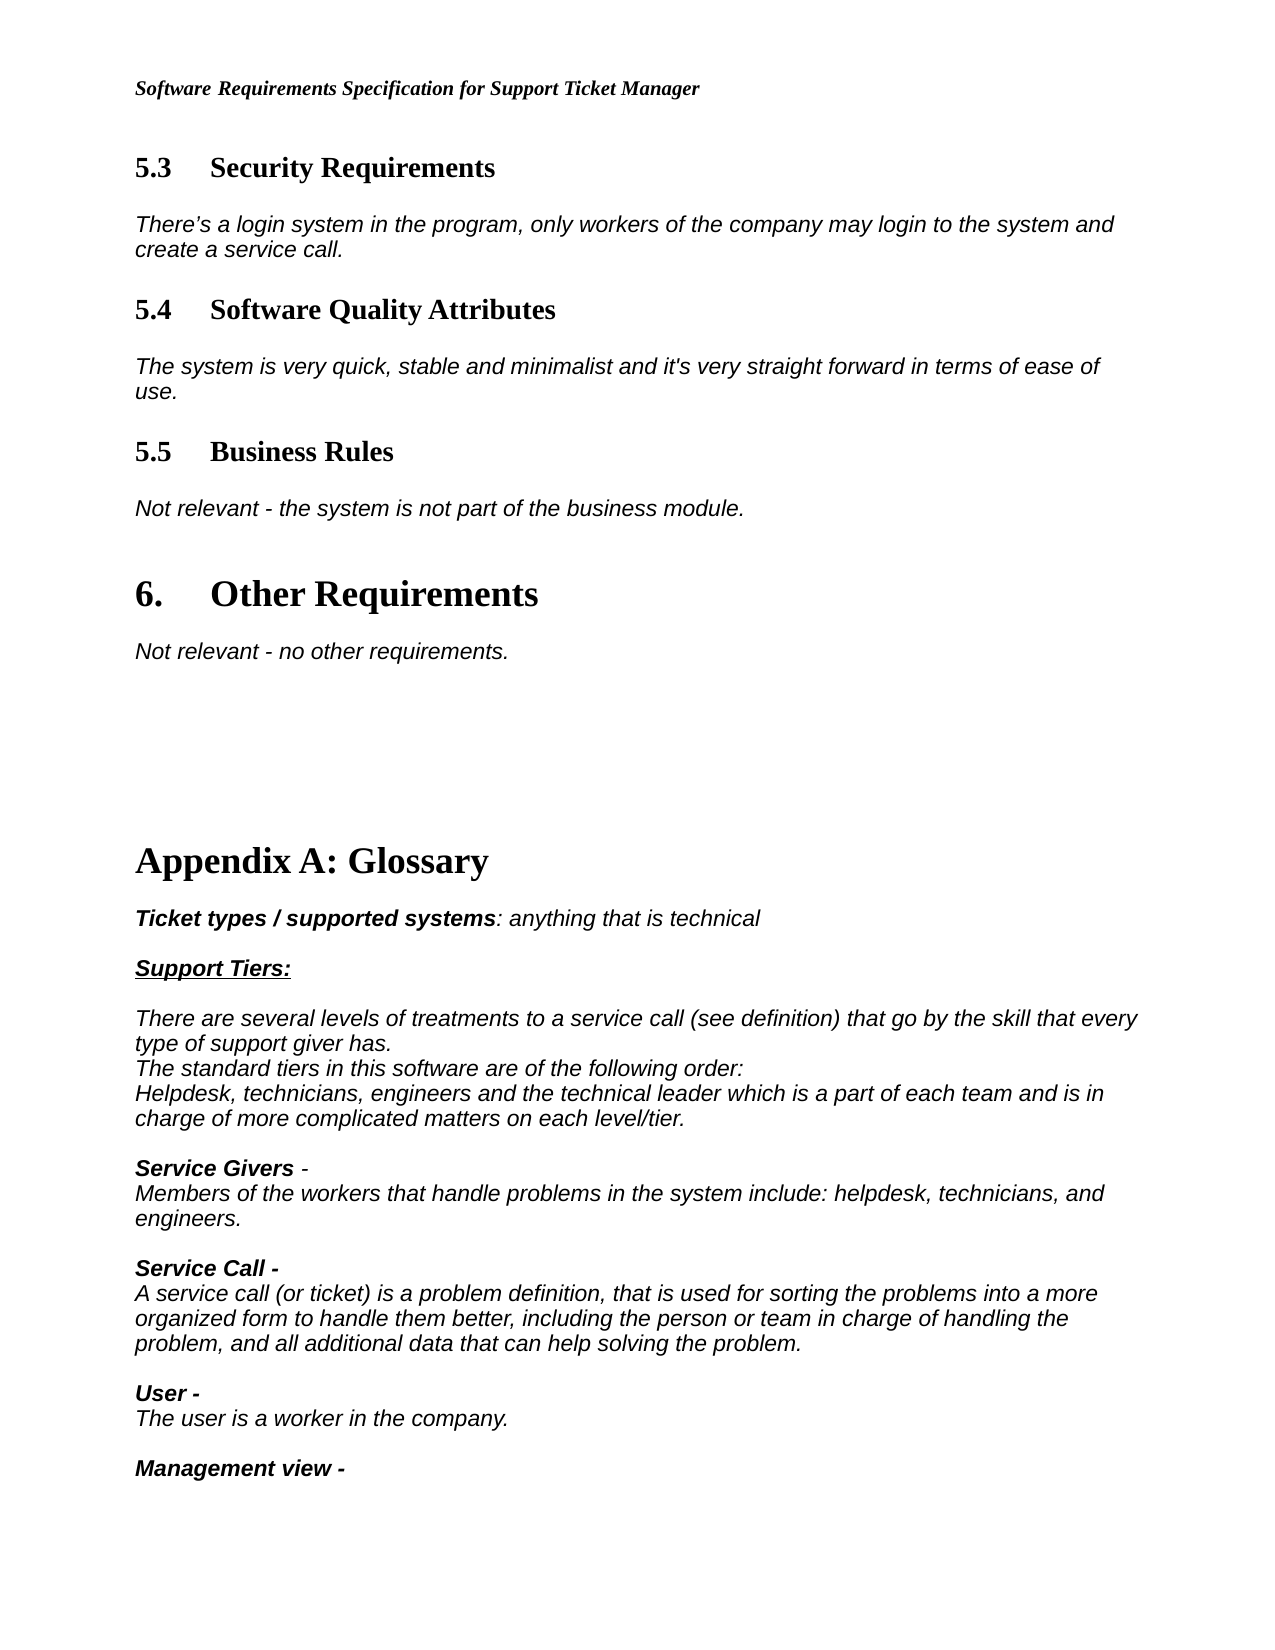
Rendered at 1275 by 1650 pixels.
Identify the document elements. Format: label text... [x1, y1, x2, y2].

subtitle Security Requirements [135, 150, 1140, 183]
text A service call (or ticket) is a problem definition, that is used for sorting the problems into a more organized form to handle them better, including the person or team in charge of handling the problem, and all additional data that can help solving the problem. [135, 1281, 1140, 1356]
text Not relevant - the system is not part of the business module. [135, 496, 1140, 521]
text Not relevant - no other requirements. [135, 639, 1140, 664]
text Members of the workers that handle problems in the system include: helpdesk, technicians, and engineers. [135, 1181, 1140, 1231]
text The user is a worker in the company. [135, 1406, 1140, 1431]
text Helpdesk, technicians, engineers and the technical leader which is a part of each team and is in charge of more complicated matters on each level/tier. [135, 1081, 1140, 1131]
text Management view - [135, 1456, 1140, 1481]
text User - [135, 1381, 1140, 1406]
subtitle Software Quality Attributes [135, 292, 1140, 325]
subtitle Business Rules [135, 434, 1140, 467]
text The system is very quick, stable and minimalist and it's very straight forward in terms of ease of use. [135, 354, 1140, 404]
text Support Tiers: [135, 956, 1140, 981]
text Service Givers - [135, 1156, 1140, 1181]
text There’s a login system in the program, only workers of the company may login to the system and create a service call. [135, 213, 1140, 263]
text Appendix A: Glossary [135, 838, 1140, 881]
text Service Call - [135, 1256, 1140, 1281]
text The standard tiers in this software are of the following order: [135, 1056, 1140, 1081]
text Ticket types / supported systems: anything that is technical [135, 906, 1140, 931]
text There are several levels of treatments to a service call (see definition) that go by the skill that every type of support giver has. [135, 1006, 1140, 1056]
subtitle Other Requirements [135, 571, 1140, 614]
